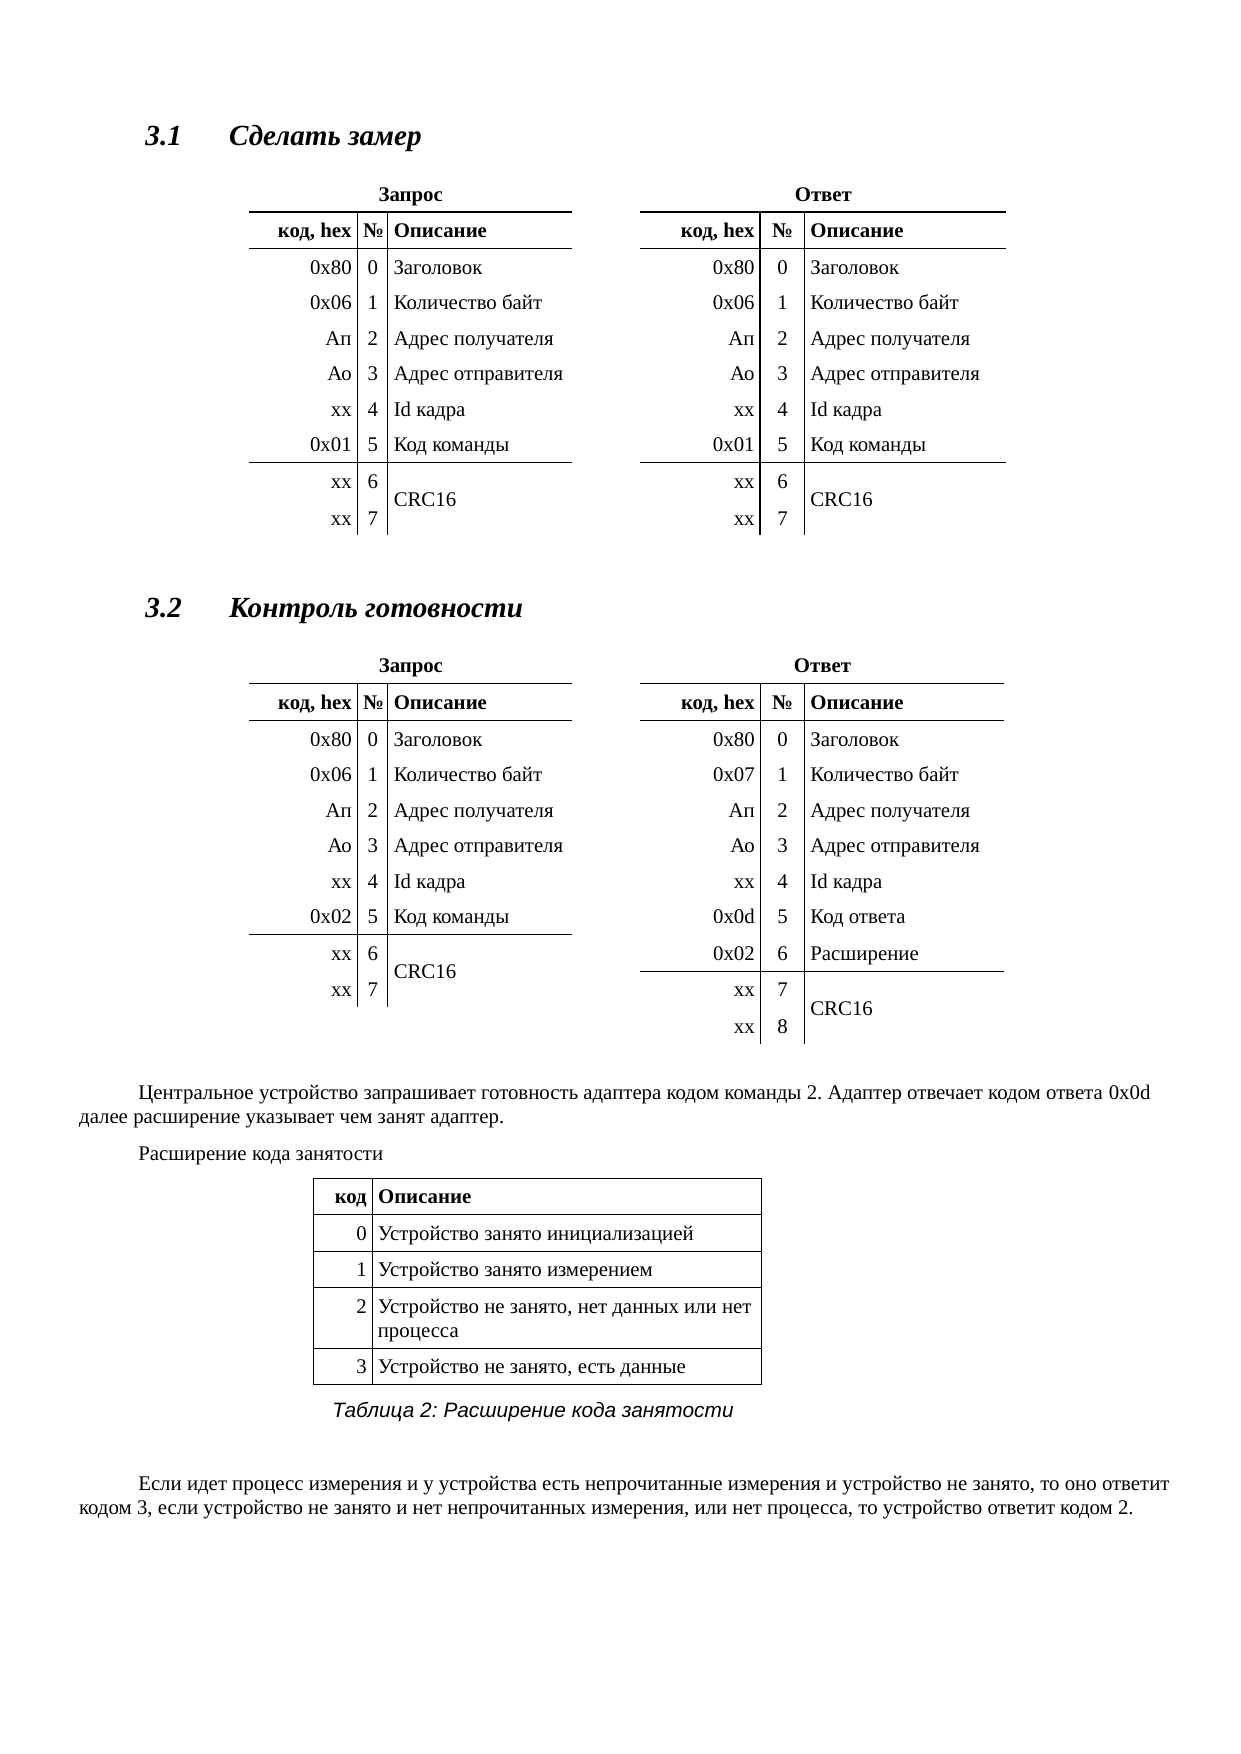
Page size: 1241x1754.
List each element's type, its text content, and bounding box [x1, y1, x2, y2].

table_cell 0x07 [640, 756, 760, 792]
table_cell Ао [640, 356, 759, 391]
table_cell код, hex [640, 213, 759, 248]
table_cell код, hex [640, 684, 760, 720]
table_cell 5 [761, 899, 804, 934]
table_cell 2 [358, 792, 387, 827]
table_cell 0 [761, 249, 804, 284]
table_cell Заголовок [388, 249, 572, 284]
table_cell [572, 828, 640, 863]
table_cell 5 [761, 427, 804, 462]
table_cell xx [249, 463, 357, 499]
table_cell 0x06 [249, 756, 357, 792]
table_cell Заголовок [805, 721, 1004, 756]
table_cell [572, 248, 640, 284]
table_cell [572, 211, 640, 248]
table_cell [572, 720, 640, 756]
table_cell Id кадра [805, 391, 1006, 427]
table_cell [572, 356, 640, 391]
table_cell xx [640, 972, 760, 1007]
table_cell № [761, 684, 804, 720]
table_cell 3 [314, 1349, 372, 1384]
table_header Описание [373, 1179, 761, 1214]
table_cell Ао [249, 828, 357, 863]
table_cell [572, 792, 640, 827]
table_cell Ап [249, 320, 357, 356]
table_cell [357, 1007, 388, 1044]
table_cell xx [640, 463, 759, 499]
table_cell [572, 427, 640, 462]
table_cell 2 [314, 1288, 372, 1348]
text Таблица 2: Расширение кода занятости [79, 1398, 989, 1422]
table_cell 0 [314, 1215, 372, 1251]
table_cell 0x80 [249, 249, 357, 284]
table_cell 0x02 [640, 934, 760, 971]
table_cell Ао [640, 828, 760, 863]
table_cell Ап [249, 792, 357, 827]
table_cell xx [640, 391, 759, 427]
table_cell 0x02 [249, 899, 357, 934]
table_cell Ап [640, 792, 760, 827]
table_cell xx [640, 1007, 760, 1044]
table_cell [572, 863, 640, 898]
table_cell [572, 462, 640, 535]
table_cell 0 [358, 721, 387, 756]
table_cell 6 [358, 463, 387, 499]
table_cell № [358, 213, 387, 248]
table_cell [572, 285, 640, 320]
table_cell [572, 899, 640, 934]
table_cell Id кадра [388, 391, 572, 427]
table_cell 4 [358, 391, 387, 427]
table_cell Ап [640, 320, 759, 356]
table_cell 7 [358, 971, 387, 1007]
table_cell Описание [388, 684, 572, 720]
table_cell код, hex [249, 213, 357, 248]
table_cell [572, 971, 640, 1044]
table_cell Адрес отправителя [805, 828, 1004, 863]
table_header Запрос [249, 648, 572, 683]
table_cell 5 [358, 899, 387, 934]
table_header Ответ [640, 176, 1006, 211]
table_cell Адрес отправителя [388, 356, 572, 391]
table_cell Расширение [805, 934, 1004, 971]
table_cell 0 [358, 249, 387, 284]
table_cell Количество байт [388, 756, 572, 792]
table_cell Ао [249, 356, 357, 391]
table_cell Код команды [388, 899, 572, 934]
table_cell 7 [761, 499, 804, 535]
table_cell Адрес получателя [805, 792, 1004, 827]
table_cell 3 [358, 356, 387, 391]
table_cell 3 [761, 356, 804, 391]
table_cell xx [640, 499, 759, 535]
table_cell 0x80 [640, 721, 760, 756]
table_cell 1 [358, 285, 387, 320]
table_cell Код команды [388, 427, 572, 462]
table_cell Код ответа [805, 899, 1004, 934]
table_header код [314, 1179, 372, 1214]
table_cell 3 [358, 828, 387, 863]
subtitle Контроль готовности [108, 590, 1187, 623]
subtitle Cделать замер [108, 118, 1187, 152]
table_cell 0x06 [640, 285, 759, 320]
table_cell 0x80 [640, 249, 759, 284]
table_cell CRC16 [805, 463, 1006, 535]
table_cell xx [249, 863, 357, 898]
table_cell Адрес получателя [388, 792, 572, 827]
table_cell 7 [761, 972, 804, 1007]
table_cell № [761, 213, 804, 248]
table_cell Адрес отправителя [388, 828, 572, 863]
table_cell 5 [358, 427, 387, 462]
table_cell xx [640, 863, 760, 898]
table_cell [572, 320, 640, 356]
table_cell 1 [358, 756, 387, 792]
table_cell 2 [761, 320, 804, 356]
table_cell 4 [761, 863, 804, 898]
table_cell Количество байт [388, 285, 572, 320]
table_cell 4 [761, 391, 804, 427]
table_cell 0x80 [249, 721, 357, 756]
table_cell № [358, 684, 387, 720]
table_cell Количество байт [805, 756, 1004, 792]
table_cell [572, 934, 640, 971]
table_cell Устройство не занято, есть данные [373, 1349, 761, 1384]
table_cell CRC16 [805, 972, 1004, 1044]
table_cell xx [249, 499, 357, 535]
table_cell Адрес отправителя [805, 356, 1006, 391]
table_cell Id кадра [805, 863, 1004, 898]
table_header Запрос [249, 176, 572, 211]
text Расширение кода занятости [79, 1141, 1187, 1165]
table_cell 7 [358, 499, 387, 535]
table_cell Описание [805, 684, 1004, 720]
table_cell 1 [761, 285, 804, 320]
table_cell Количество байт [805, 285, 1006, 320]
table_cell xx [249, 391, 357, 427]
table_header [572, 176, 640, 211]
table_cell 2 [358, 320, 387, 356]
table_cell CRC16 [388, 463, 572, 535]
table_cell Заголовок [805, 249, 1006, 284]
table_cell 1 [761, 756, 804, 792]
table_header Ответ [640, 648, 1004, 683]
table_cell 0 [761, 721, 804, 756]
table_cell Устройство занято измерением [373, 1252, 761, 1287]
table_cell Описание [388, 213, 572, 248]
table_cell Устройство не занято, нет данных или нет процесса [373, 1288, 761, 1348]
table_cell 0x01 [249, 427, 357, 462]
text Центральное устройство запрашивает готовность адаптера кодом команды 2. Адаптер отвечает кодом ответа 0x0d далее расширение указывает чем занят адаптер. [79, 1080, 1187, 1128]
table_cell Адрес получателя [388, 320, 572, 356]
table_cell Заголовок [388, 721, 572, 756]
table_cell 1 [314, 1252, 372, 1287]
table_cell 6 [761, 463, 804, 499]
table_cell 0x01 [640, 427, 759, 462]
table_cell Описание [805, 213, 1006, 248]
table_cell Устройство занято инициализацией [373, 1215, 761, 1251]
table_cell 4 [358, 863, 387, 898]
table_cell Id кадра [388, 863, 572, 898]
table_cell 6 [761, 934, 804, 971]
table_cell код, hex [249, 684, 357, 720]
table_cell xx [249, 935, 357, 971]
table_cell 0x0d [640, 899, 760, 934]
table_cell xx [249, 971, 357, 1007]
table_cell 2 [761, 792, 804, 827]
table_header [572, 648, 640, 683]
table_cell [572, 756, 640, 792]
table_cell 6 [358, 935, 387, 971]
table_cell 3 [761, 828, 804, 863]
table_cell 8 [761, 1007, 804, 1044]
table_cell [572, 391, 640, 427]
table_cell [388, 1007, 572, 1044]
table_cell CRC16 [388, 935, 572, 1007]
text Если идет процесс измерения и у устройства есть непрочитанные измерения и устройство не занято, то оно ответит кодом 3, если устройство не занято и нет непрочитанных измерения, или нет процесса, то устройство ответит кодом 2. [79, 1471, 1187, 1519]
table_cell [249, 1007, 357, 1044]
table_cell Адрес получателя [805, 320, 1006, 356]
table_cell 0x06 [249, 285, 357, 320]
table_cell [572, 683, 640, 720]
table_cell Код команды [805, 427, 1006, 462]
